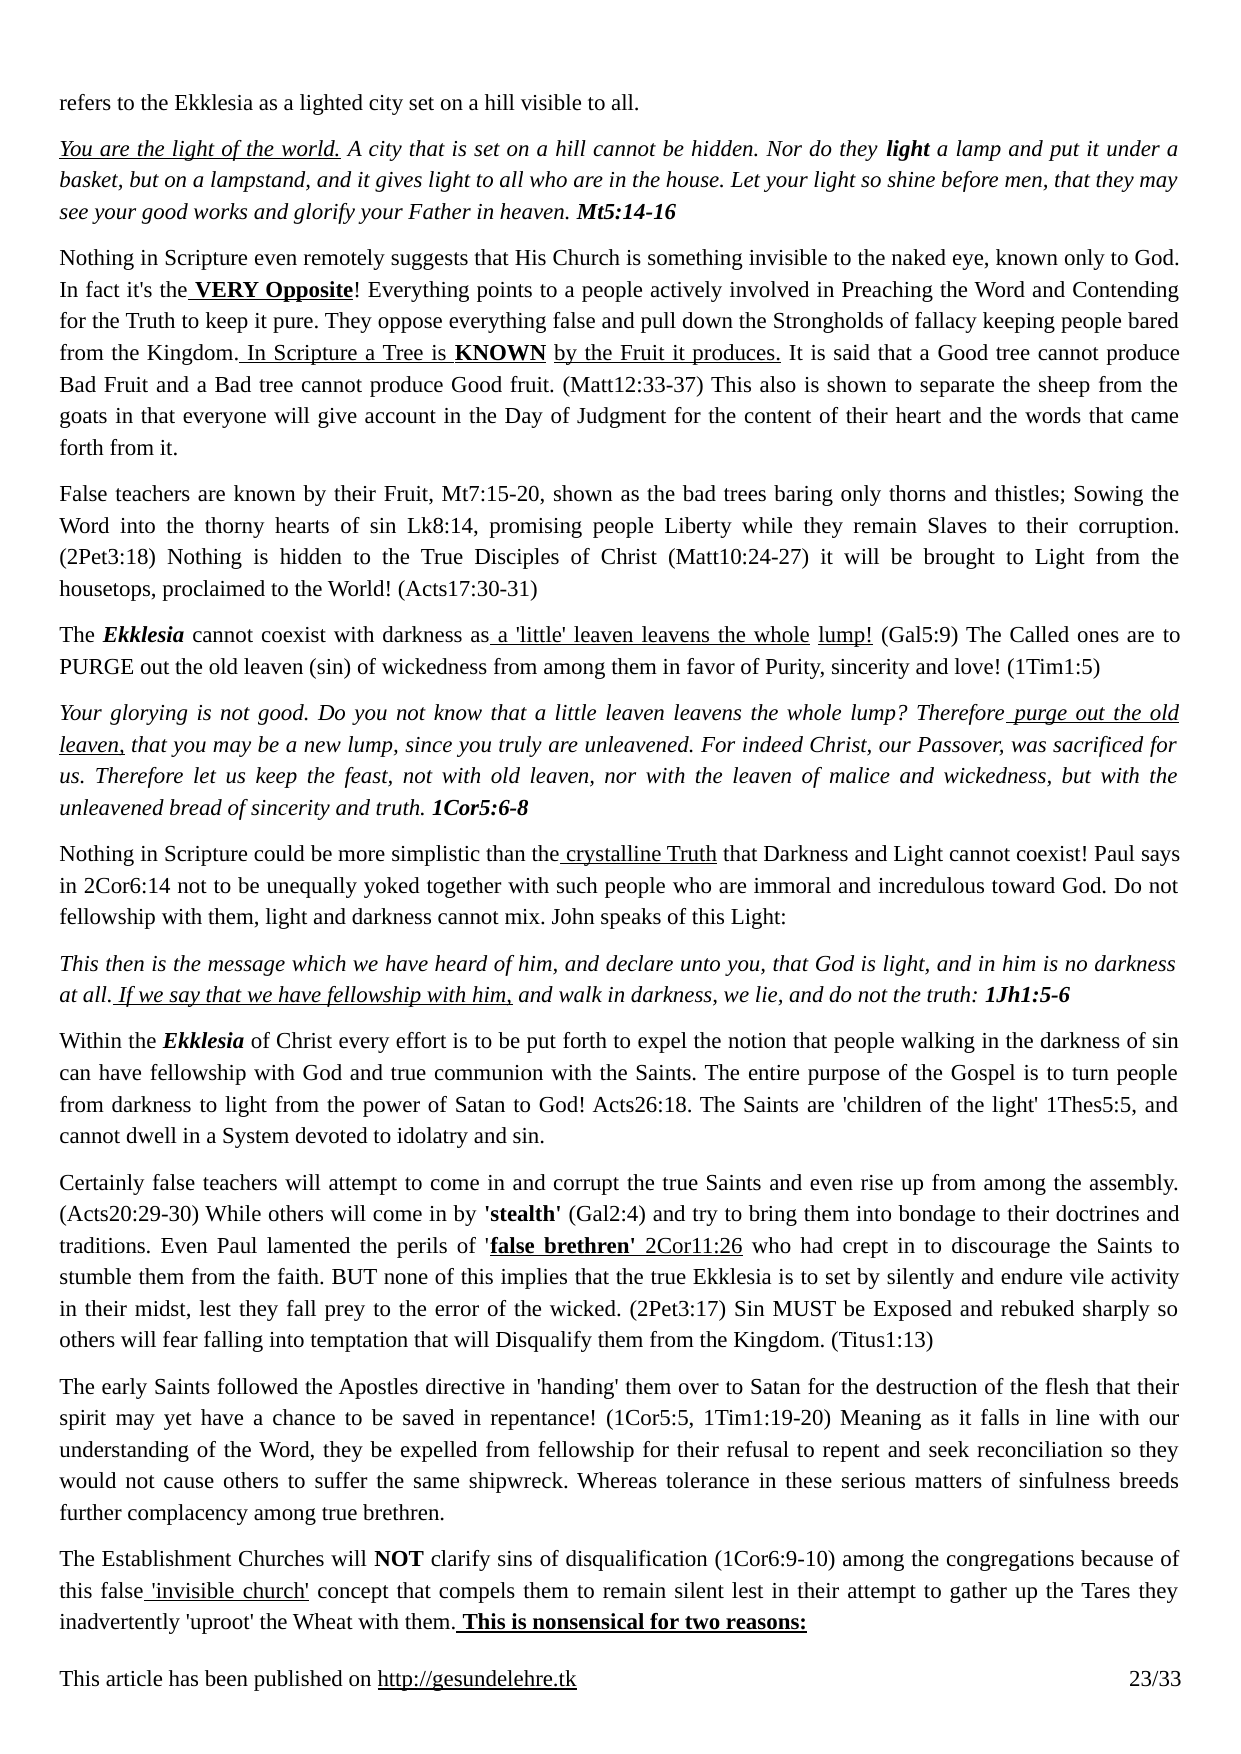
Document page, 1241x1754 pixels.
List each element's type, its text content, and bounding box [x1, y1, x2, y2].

text Within the Ekklesia of Christ every effort is to be put forth to expel the notion that people walking in the darkness of sin can have fellowship with God and true communion with the Saints. The entire purpose of the Gospel is to turn people from darkness to light from the power of Satan to God! Acts26:18. The Saints are 'children of the light' 1Thes5:5, and cannot dwell in a System devoted to idolatry and sin. [59, 1027, 1181, 1148]
text False teachers are known by their Fruit, Mt7:15-20, shown as the bad trees baring only thorns and thistles; Sowing the Word into the thorny hearts of sin Lk8:14, promising people Liberty while they remain Slaves to their corruption. (2Pet3:18) Nothing is hidden to the True Disciples of Christ (Matt10:24-27) it will be brought to Light from the housetops, proclaimed to the World! (Acts17:30-31) [59, 480, 1181, 601]
text refers to the Ekklesia as a lighted city set on a hill visible to all. [59, 88, 1181, 115]
text Nothing in Scripture even remotely suggests that His Church is something invisible to the naked eye, known only to God. In fact it's the VERY Opposite! Everything points to a people actively involved in Preaching the Word and Contending for the Truth to keep it pure. They oppose everything false and pull down the Strongholds of fallacy keeping people bared from the Kingdom. In Scripture a Tree is KNOWN by the Fruit it produces. It is said that a Good tree cannot produce Bad Fruit and a Bad tree cannot produce Good fruit. (Matt12:33-37) This also is shown to separate the sheep from the goats in that everyone will give account in the Day of Judgment for the content of their heart and the words that came forth from it. [59, 244, 1181, 460]
text Nothing in Scripture could be more simplistic than the crystalline Truth that Darkness and Light cannot coexist! Paul says in 2Cor6:14 not to be unequally yoked together with such people who are immoral and incredulous toward God. Do not fellowship with them, light and darkness cannot mix. John speaks of this Light: [59, 840, 1181, 929]
text Your glorying is not good. Do you not know that a little leaven leavens the whole lump? Therefore purge out the old leaven, that you may be a new lump, since you truly are unleavened. For indeed Christ, our Passover, was sacrificed for us. Therefore let us keep the feast, not with old leaven, nor with the leaven of malice and wickedness, but with the unleavened bread of sincerity and truth. 1Cor5:6-8 [59, 699, 1181, 820]
text This then is the message which we have heard of him, and declare unto you, that God is light, and in him is no darkness at all. If we say that we have fellowship with him, and walk in darkness, we lie, and do not the truth: 1Jh1:5-6 [59, 949, 1181, 1007]
text The Establishment Churches will NOT clarify sins of disqualification (1Cor6:9-10) among the congregations because of this false 'invisible church' concept that compels them to remain silent lest in their attempt to gather up the Tares they inadvertently 'uproot' the Wheat with them. This is nonsensical for two reasons: [59, 1545, 1181, 1635]
text You are the light of the world. A city that is set on a hill cannot be hidden. Nor do they light a lamp and put it under a basket, but on a lampstand, and it gives light to all who are in the house. Let your light so shine before men, that they may see your good works and glorify your Father in heaven. Mt5:14-16 [59, 135, 1181, 224]
text Certainly false teachers will attempt to come in and corrupt the true Saints and even rise up from among the assembly. (Acts20:29-30) While others will come in by 'stealth' (Gal2:4) and try to bring them into bondage to their doctrines and traditions. Even Paul lamented the perils of 'false brethren' 2Cor11:26 who had crept in to discourage the Saints to stumble them from the faith. BUT none of this implies that the true Ekklesia is to set by silently and endure vile activity in their midst, lest they fall prey to the error of the wicked. (2Pet3:17) Sin MUST be Exposed and rebuked sharply so others will fear falling into temptation that will Disqualify them from the Kingdom. (Titus1:13) [59, 1168, 1181, 1353]
text The Ekklesia cannot coexist with darkness as a 'little' leaven leavens the whole lump! (Gal5:9) The Called ones are to PURGE out the old leaven (sin) of wickedness from among them in favor of Purity, sincerity and love! (1Tim1:5) [59, 621, 1181, 679]
text The early Saints followed the Apostles directive in 'handing' them over to Satan for the destruction of the flesh that their spirit may yet have a chance to be saved in repentance! (1Cor5:5, 1Tim1:19-20) Meaning as it falls in line with our understanding of the Word, they be expelled from fellowship for their refusal to repent and seek reconciliation so they would not cause others to suffer the same shipwreck. Whereas tolerance in these serious matters of sinfulness breeds further complacency among true brethren. [59, 1373, 1181, 1525]
